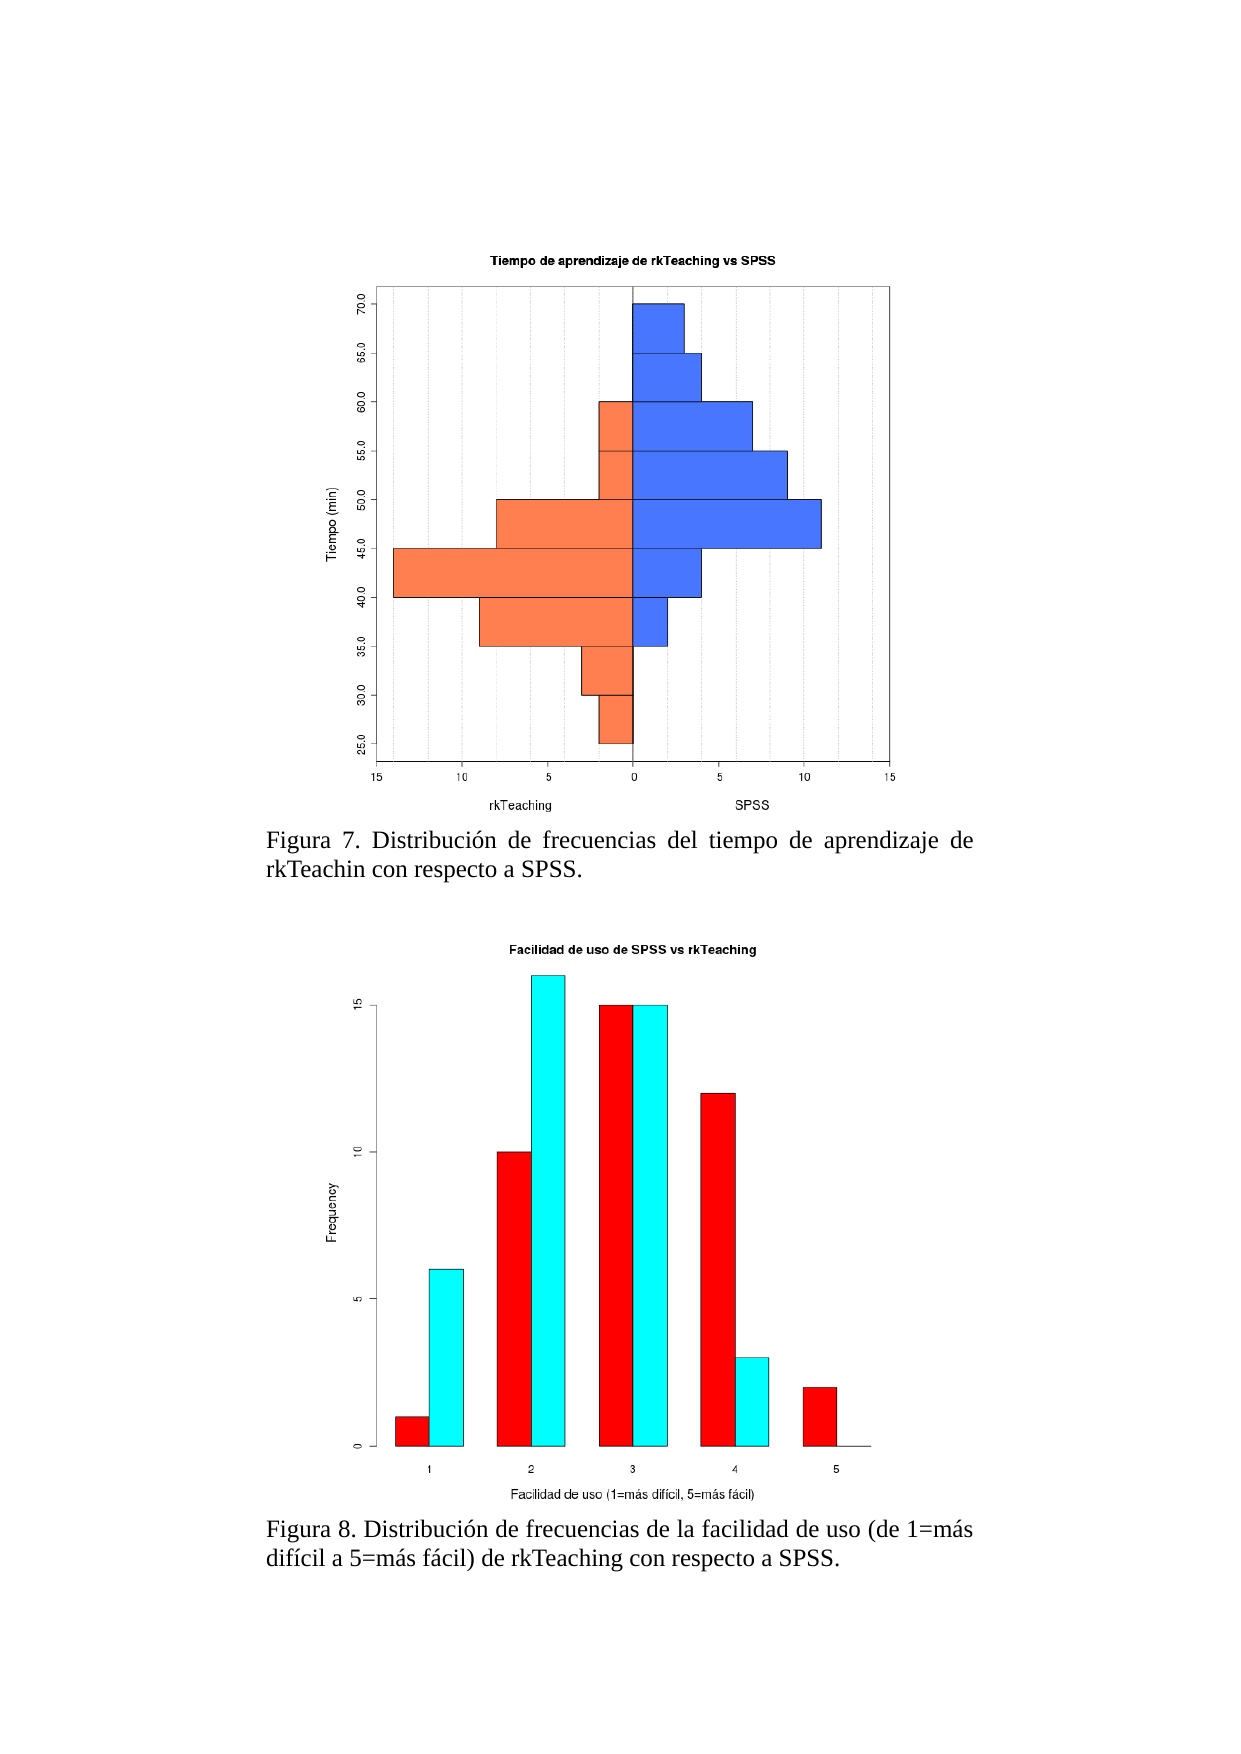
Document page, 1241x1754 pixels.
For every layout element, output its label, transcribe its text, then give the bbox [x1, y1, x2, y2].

text Figura 8. Distribución de frecuencias de la facilidad de uso (de 1=más difícil a 5=más fácil) de rkTeaching con respecto a SPSS. [266, 936, 974, 1572]
text Figura 7. Distribución de frecuencias del tiempo de aprendizaje de rkTeachin con respecto a SPSS. [266, 247, 974, 883]
picture [325, 923, 916, 1515]
picture [325, 234, 916, 826]
